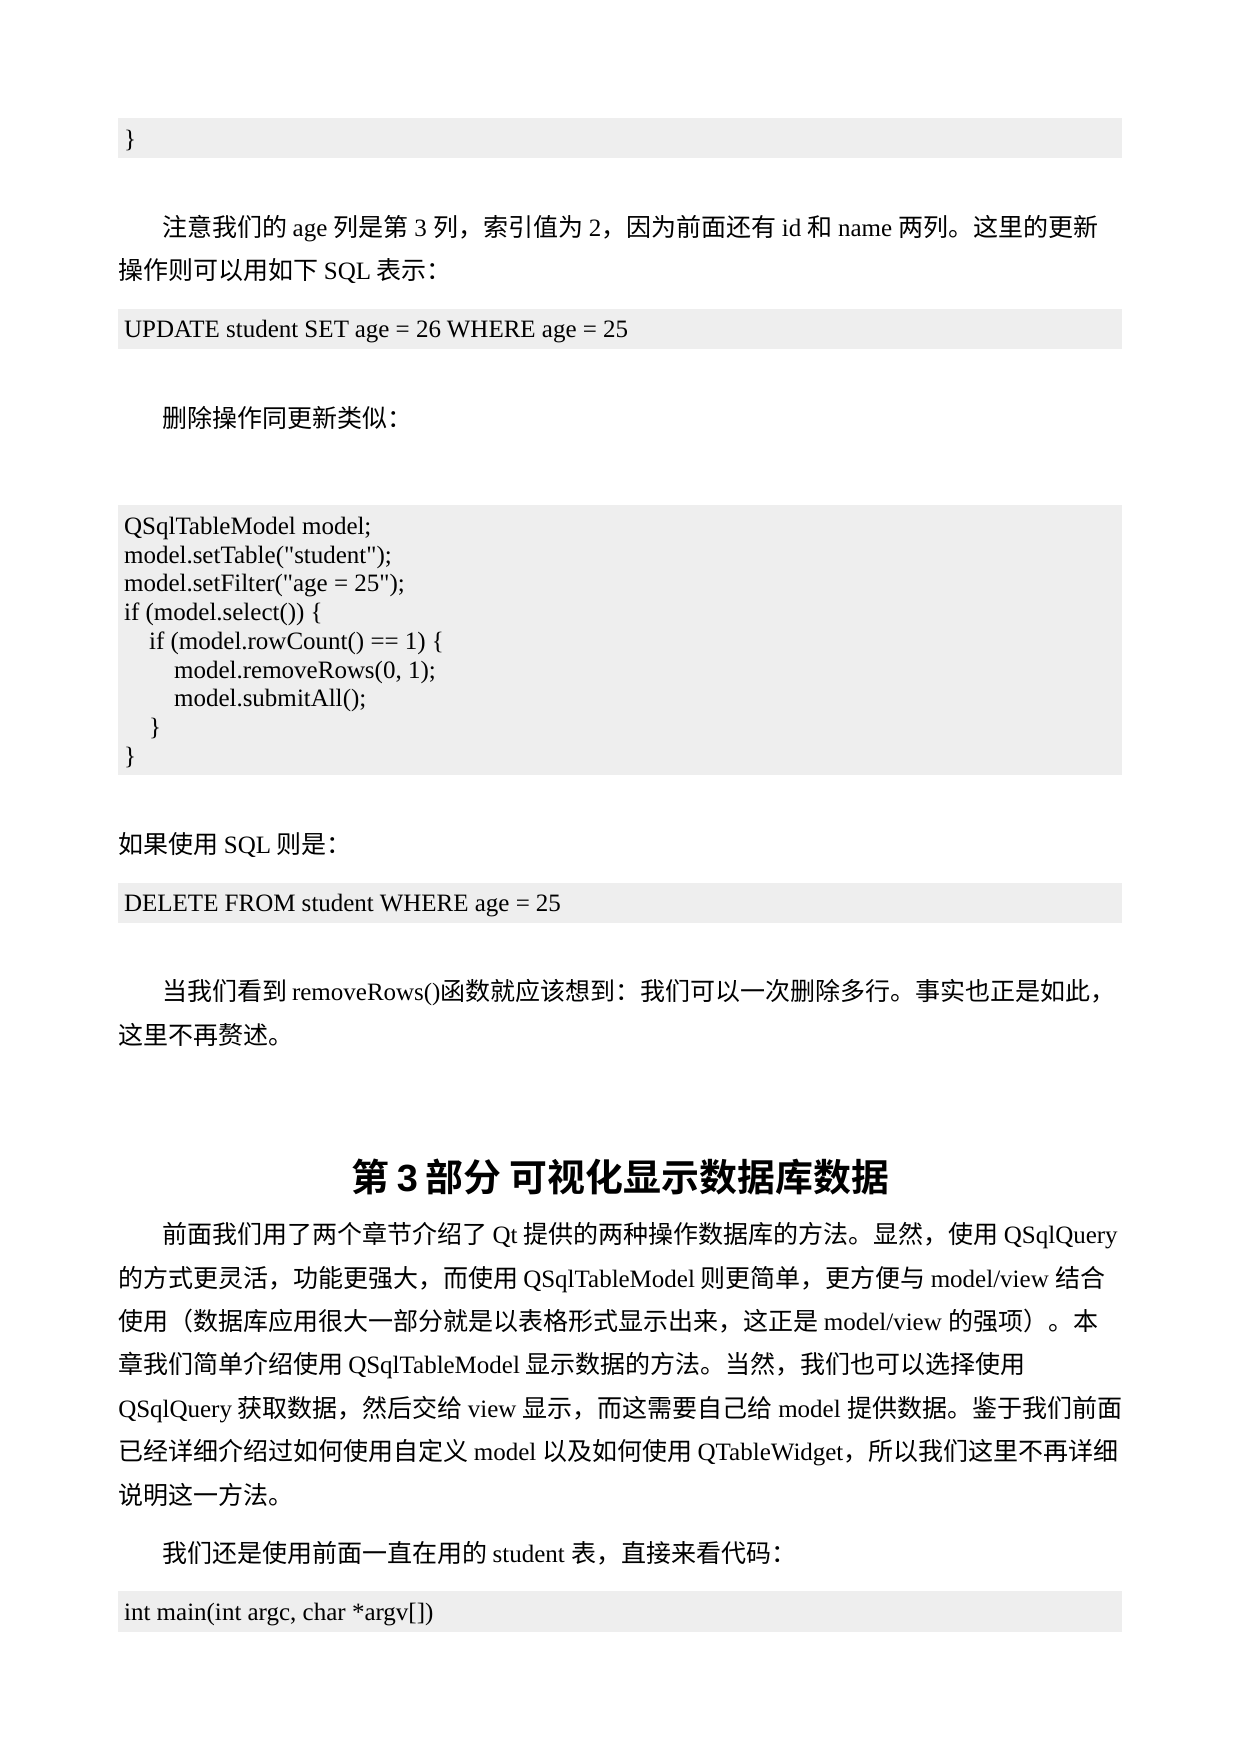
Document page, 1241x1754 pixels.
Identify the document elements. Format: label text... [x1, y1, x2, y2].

subtitle 第3部分 可视化显示数据库数据 [118, 1147, 1122, 1202]
text 我们还是使用前面一直在用的 student 表，直接来看代码： [118, 1533, 1122, 1569]
text 当我们看到removeRows()函数就应该想到：我们可以一次删除多行。事实也正是如此，这里不再赘述。 [118, 972, 1122, 1051]
table_header UPDATE student SET age = 26 WHERE age = 25 [118, 309, 1122, 349]
text 删除操作同更新类似： [118, 398, 1122, 434]
table_header DELETE FROM student WHERE age = 25 [118, 883, 1122, 923]
table_header int main(int argc, char *argv[]) [118, 1591, 1122, 1632]
table_header QSqlTableModel model; model.setTable("student"); model.setFilter("age = 25"); if (model.select()) { if (model.rowCount() == 1) { model.removeRows(0, 1); model.submitAll(); } } [118, 505, 1122, 775]
text 前面我们用了两个章节介绍了 Qt 提供的两种操作数据库的方法。显然，使用QSqlQuery的方式更灵活，功能更强大，而使用QSqlTableModel则更简单，更方便与 model/view 结合使用（数据库应用很大一部分就是以表格形式显示出来，这正是 model/view 的强项）。本章我们简单介绍使用QSqlTableModel显示数据的方法。当然，我们也可以选择使用QSqlQuery获取数据，然后交给 view 显示，而这需要自己给 model 提供数据。鉴于我们前面已经详细介绍过如何使用自定义 model 以及如何使用QTableWidget，所以我们这里不再详细说明这一方法。 [118, 1215, 1122, 1512]
table_header } [118, 118, 1122, 158]
text 注意我们的 age 列是第 3 列，索引值为 2，因为前面还有 id 和 name 两列。这里的更新操作则可以用如下 SQL 表示： [118, 207, 1122, 287]
text 如果使用 SQL 则是： [118, 824, 1122, 861]
